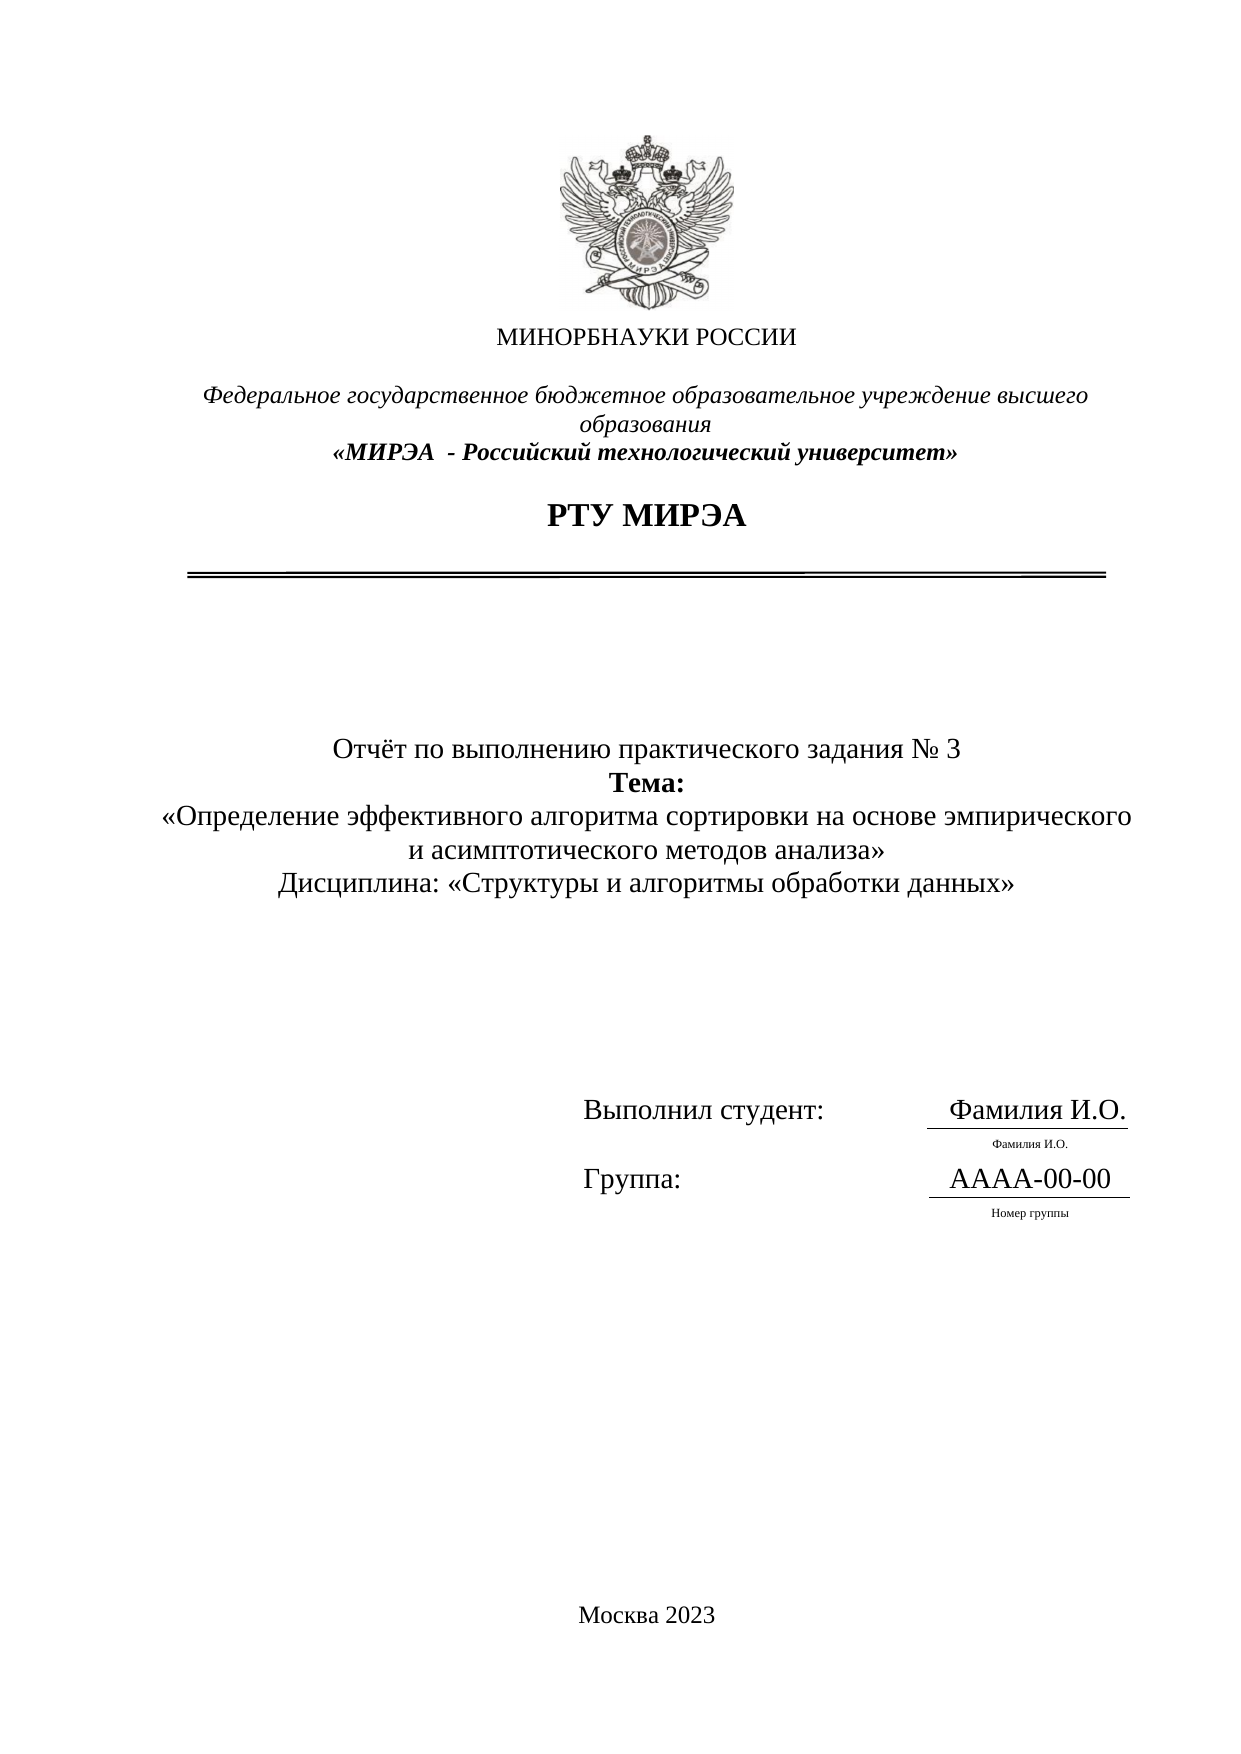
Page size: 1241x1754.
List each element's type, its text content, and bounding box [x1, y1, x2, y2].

text Тема: [148, 765, 1146, 798]
text Москва 2023 [148, 1600, 1146, 1629]
table_cell [148, 1200, 577, 1245]
table_cell АААА-00-00 [914, 1155, 1146, 1200]
picture [559, 135, 734, 311]
table_cell Номер группы [914, 1200, 1146, 1245]
table_cell [148, 1155, 577, 1200]
text Дисциплина: «Структуры и алгоритмы обработки данных» [148, 866, 1146, 899]
table_header Выполнил студент: [578, 1087, 914, 1132]
table_header Фамилия И.О. [914, 1087, 1146, 1132]
table_cell [578, 1132, 914, 1155]
text Федеральное государственное бюджетное образовательное учреждение высшего образования [148, 380, 1146, 437]
table_cell Группа: [578, 1155, 914, 1200]
text «МИРЭА - Российский технологический университет» [148, 437, 1146, 466]
table_cell [578, 1200, 914, 1245]
text Отчёт по выполнению практического задания № 3 [148, 731, 1146, 765]
text и асимптотического методов анализа» [148, 832, 1146, 866]
text «Определение эффективного алгоритма сортировки на основе эмпирического [148, 798, 1146, 832]
text РТУ МИРЭА [148, 495, 1146, 533]
table_cell Фамилия И.О. [914, 1132, 1146, 1155]
table_cell [148, 1132, 577, 1155]
table_header [148, 1087, 577, 1132]
text МИНОРБНАУКИ РОССИИ [148, 322, 1146, 351]
